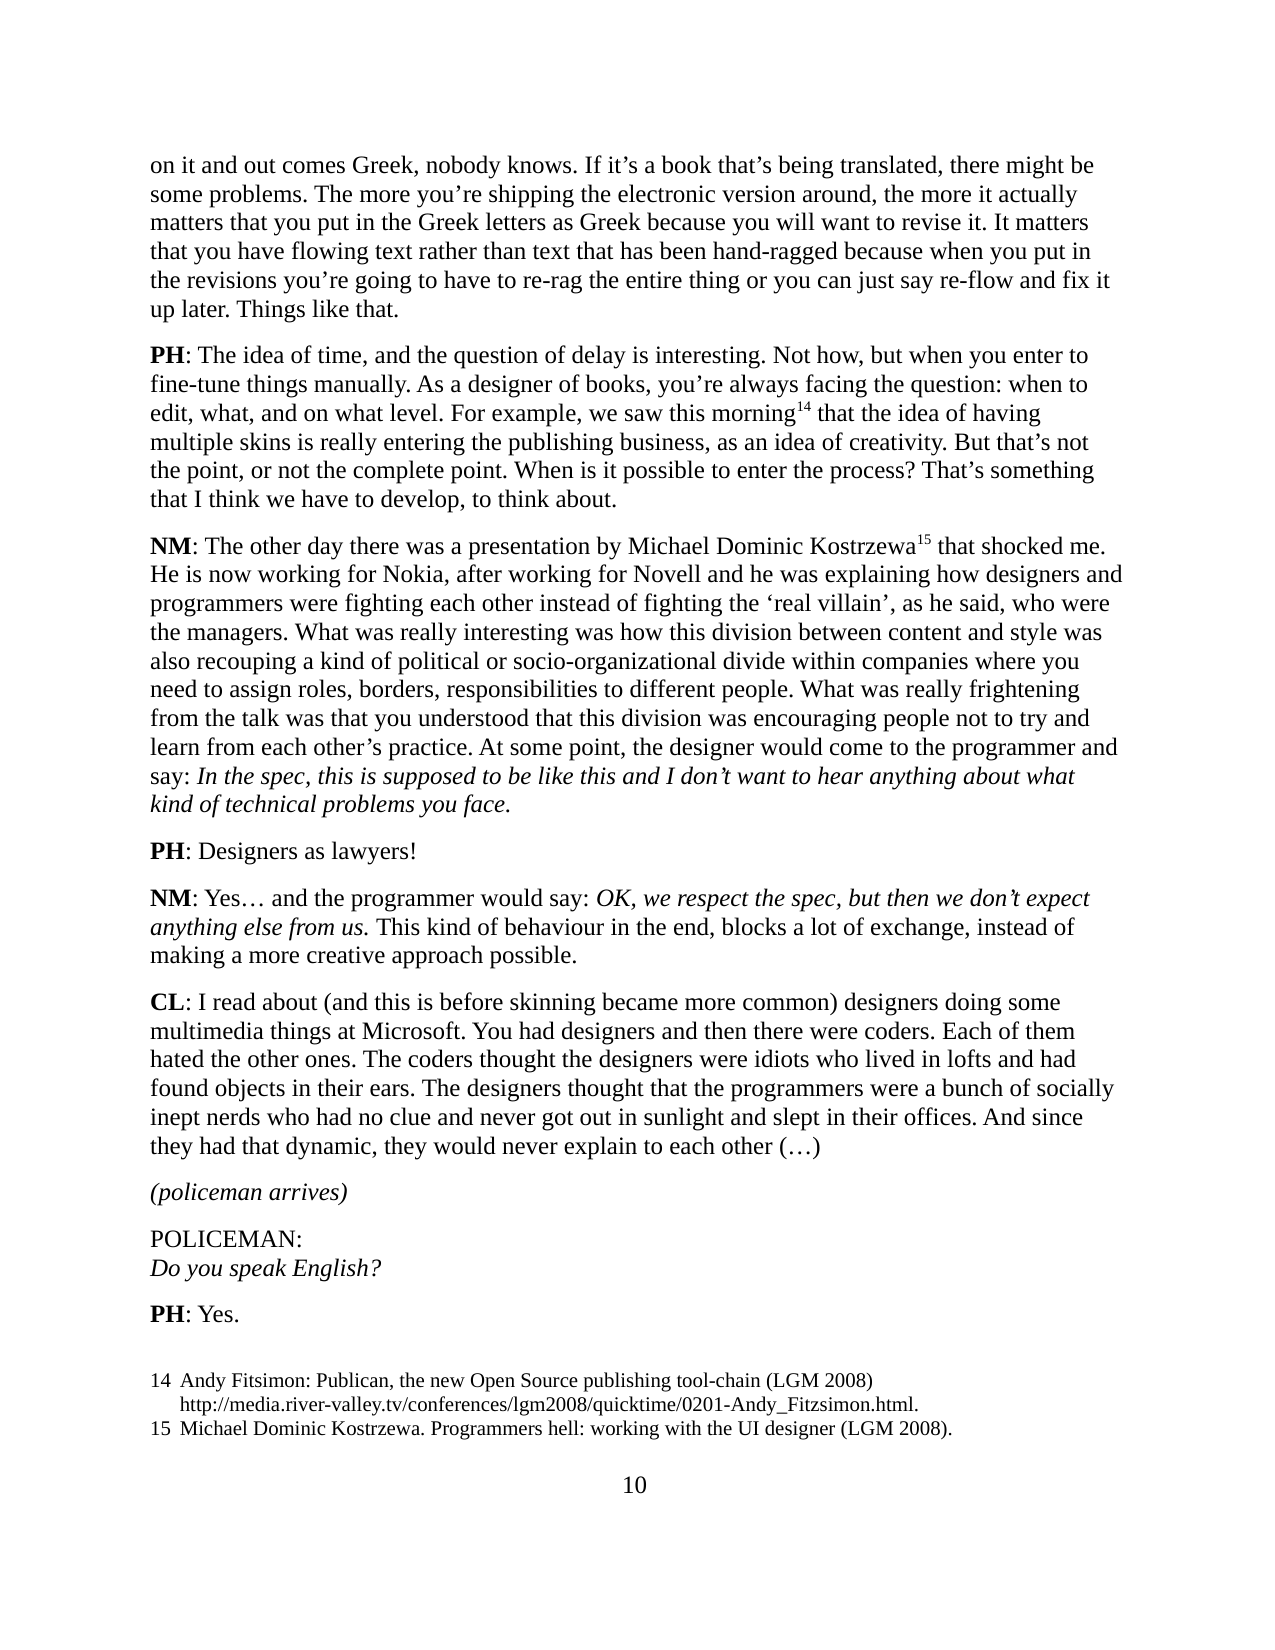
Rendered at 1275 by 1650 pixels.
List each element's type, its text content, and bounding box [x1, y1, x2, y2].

text Michael Dominic Kostrzewa. Programmers hell: working with the UI designer (LGM 2008). [150, 1416, 1125, 1440]
text NM: Yes… and the programmer would say: OK, we respect the spec, but then we don’t expect anything else from us. This kind of behaviour in the end, blocks a lot of exchange, instead of making a more creative approach possible. [150, 883, 1125, 969]
text on it and out comes Greek, nobody knows. If it’s a book that’s being translated, there might be some problems. The more you’re shipping the electronic version around, the more it actually matters that you put in the Greek letters as Greek because you will want to revise it. It matters that you have flowing text rather than text that has been hand-ragged because when you put in the revisions you’re going to have to re-rag the entire thing or you can just say re-flow and fix it up later. Things like that. [150, 150, 1125, 322]
text PH: Yes. [150, 1299, 1125, 1328]
text (policeman arrives) [150, 1177, 1125, 1206]
text CL: I read about (and this is before skinning became more common) designers doing some multimedia things at Microsoft. You had designers and then there were coders. Each of them hated the other ones. The coders thought the designers were idiots who lived in lofts and had found objects in their ears. The designers thought that the programmers were a bunch of socially inept nerds who had no clue and never got out in sunlight and slept in their offices. And since they had that dynamic, they would never explain to each other (…) [150, 987, 1125, 1159]
text POLICEMAN: Do you speak English? [150, 1224, 1125, 1282]
text PH: Designers as lawyers! [150, 836, 1125, 865]
text PH: The idea of time, and the question of delay is interesting. Not how, but when you enter to fine-tune things manually. As a designer of books, you’re always facing the question: when to edit, what, and on what level. For example, we saw this morning that the idea of having multiple skins is really entering the publishing business, as an idea of creativity. But that’s not the point, or not the complete point. When is it possible to enter the process? That’s something that I think we have to develop, to think about. [150, 340, 1125, 513]
text Andy Fitsimon: Publican, the new Open Source publishing tool-chain (LGM 2008) http://media.river-valley.tv/conferences/lgm2008/quicktime/0201-Andy_Fitzsimon.html. [150, 1368, 1125, 1416]
text NM: The other day there was a presentation by Michael Dominic Kostrzewa that shocked me. He is now working for Nokia, after working for Novell and he was explaining how designers and programmers were fighting each other instead of fighting the ‘real villain’, as he said, who were the managers. What was really interesting was how this division between content and style was also recouping a kind of political or socio-organizational divide within companies where you need to assign roles, borders, responsibilities to different people. What was really frightening from the talk was that you understood that this division was encouraging people not to try and learn from each other’s practice. At some point, the designer would come to the programmer and say: In the spec, this is supposed to be like this and I don’t want to hear anything about what kind of technical problems you face. [150, 531, 1125, 818]
